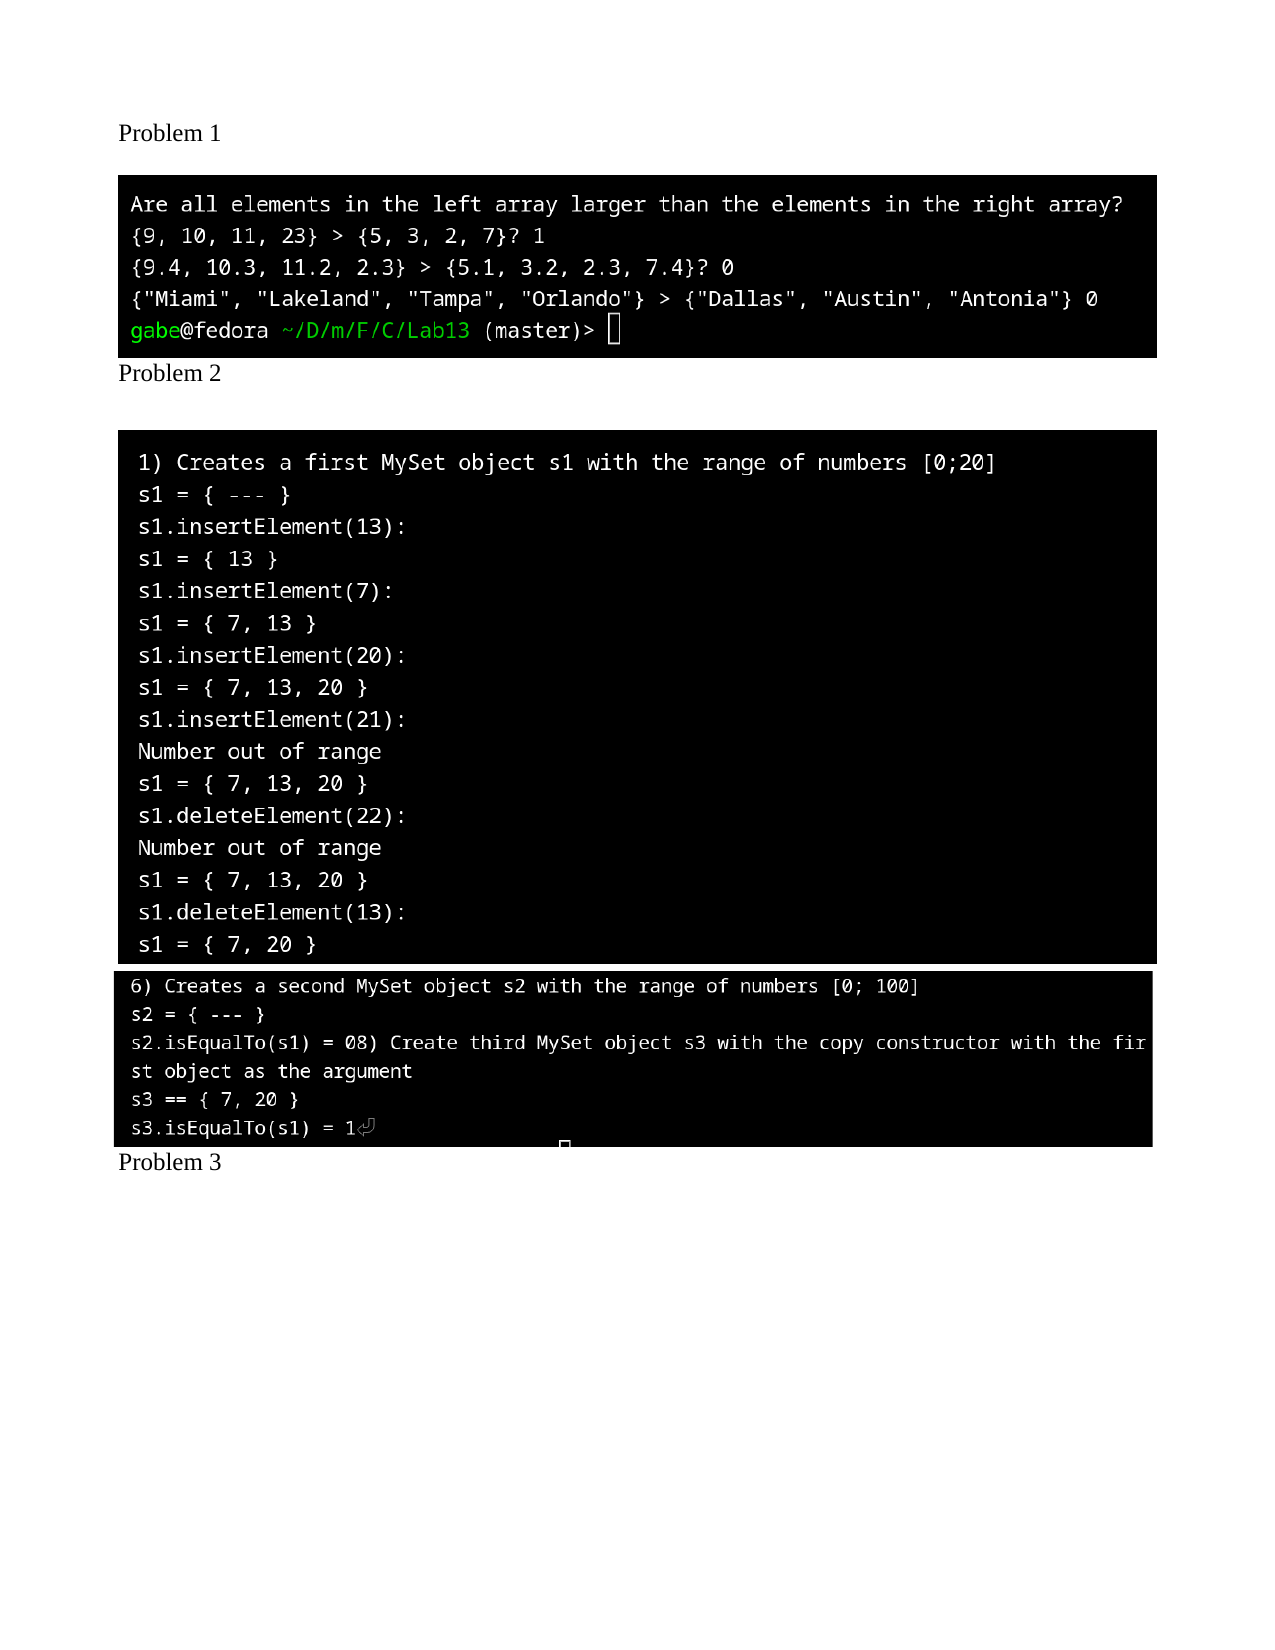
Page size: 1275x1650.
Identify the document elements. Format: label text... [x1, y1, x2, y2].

text Problem 3 [118, 964, 1157, 1175]
picture [118, 175, 1157, 358]
picture [118, 430, 1157, 964]
picture [113, 971, 1153, 1147]
text Problem 2 [118, 358, 1157, 387]
text [118, 415, 1157, 430]
text Problem 1 [118, 118, 1157, 147]
